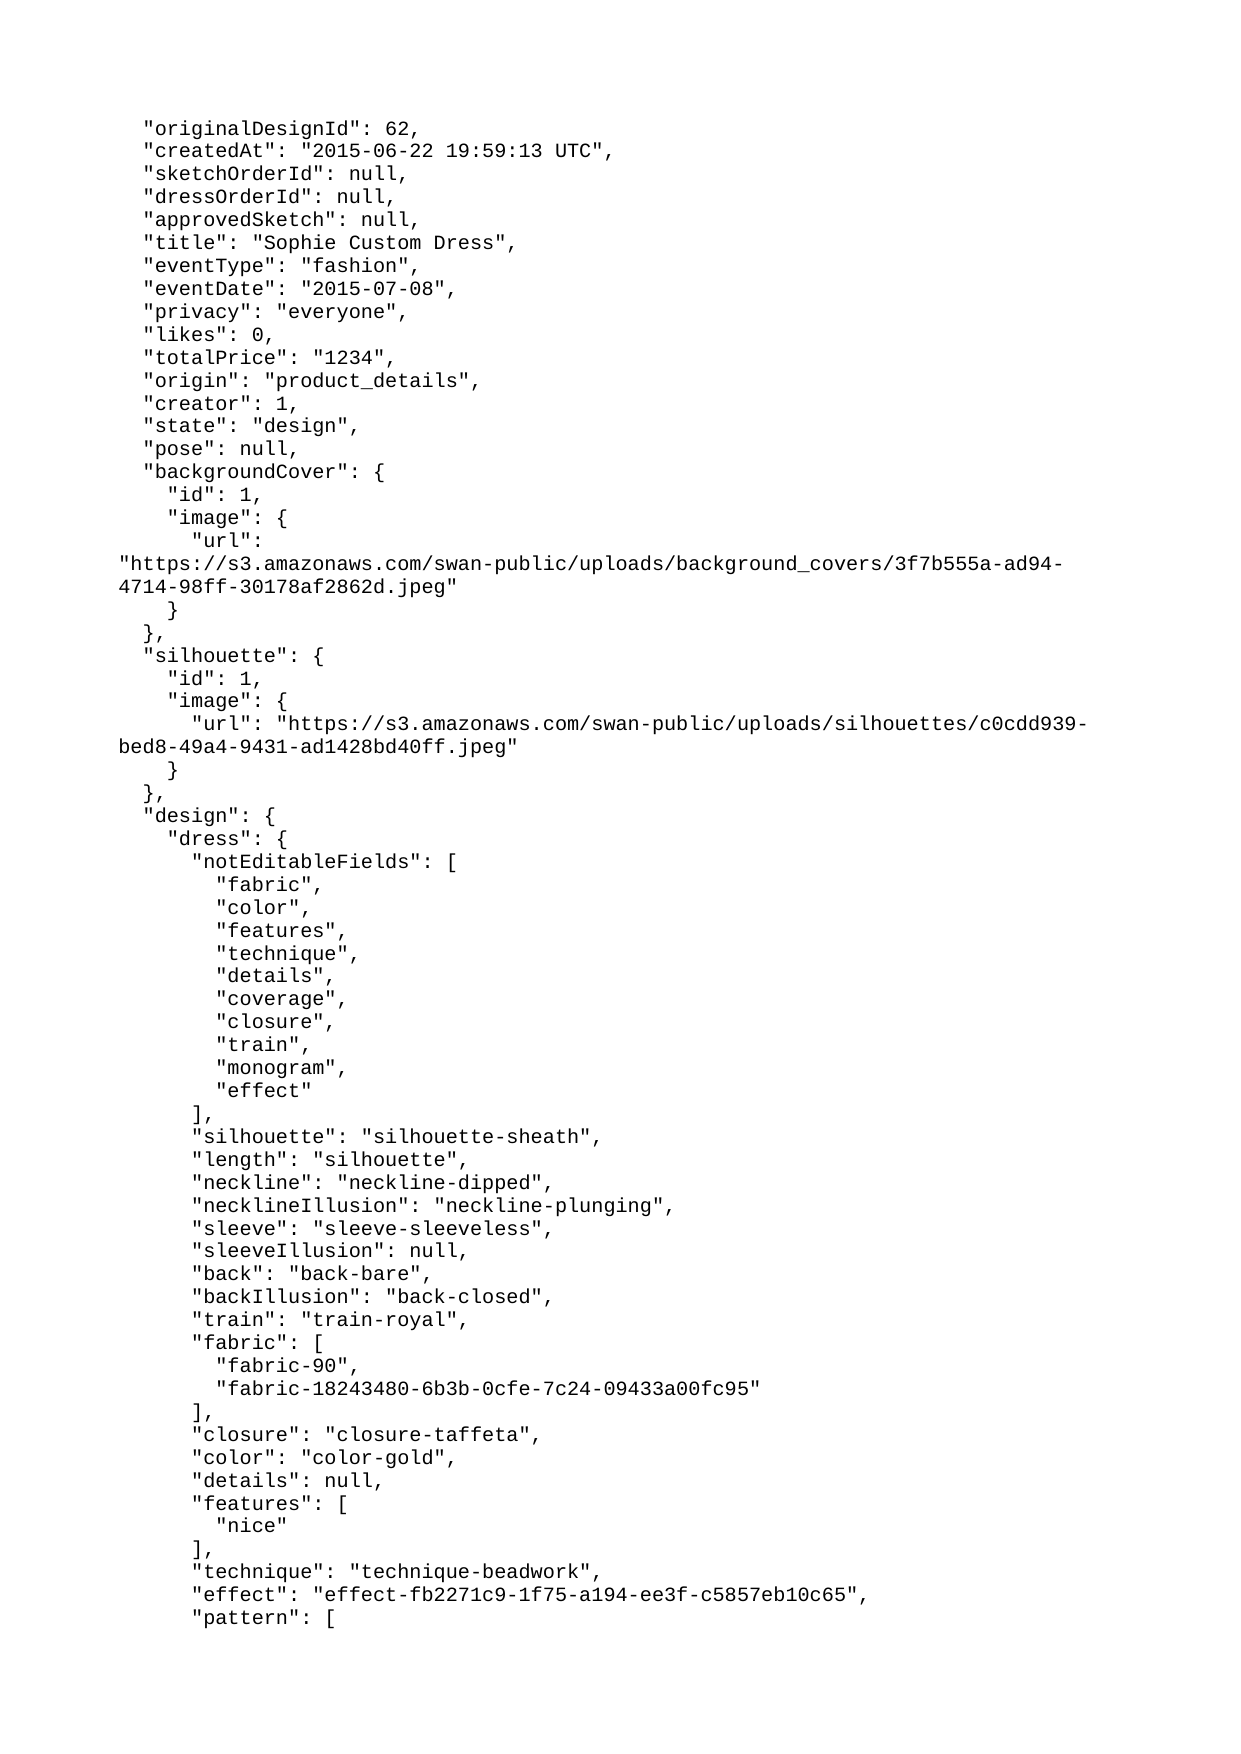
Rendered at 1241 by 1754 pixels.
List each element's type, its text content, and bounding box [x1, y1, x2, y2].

text ], [118, 1401, 1122, 1424]
text "design": { [118, 806, 1122, 828]
text "pattern": [ [118, 1608, 1122, 1631]
text } [118, 599, 1122, 622]
text "approvedSketch": null, [118, 210, 1122, 233]
text "nice" [118, 1516, 1122, 1539]
text "color": "color-gold", [118, 1447, 1122, 1470]
text "closure", [118, 1012, 1122, 1035]
text "image": { [118, 508, 1122, 531]
text "dress": { [118, 828, 1122, 851]
text "pose": null, [118, 439, 1122, 462]
text "monogram", [118, 1058, 1122, 1081]
text "sleeve": "sleeve-sleeveless", [118, 1218, 1122, 1241]
text "train": "train-royal", [118, 1310, 1122, 1333]
text "technique": "technique-beadwork", [118, 1562, 1122, 1585]
text "id": 1, [118, 668, 1122, 691]
text "closure": "closure-taffeta", [118, 1424, 1122, 1447]
text "features": [ [118, 1493, 1122, 1516]
text "neckline": "neckline-dipped", [118, 1172, 1122, 1195]
text "creator": 1, [118, 393, 1122, 416]
text "state": "design", [118, 416, 1122, 439]
text "id": 1, [118, 485, 1122, 508]
text "totalPrice": "1234", [118, 347, 1122, 370]
text "color", [118, 897, 1122, 920]
text ], [118, 1103, 1122, 1126]
text "originalDesignId": 62, [118, 118, 1122, 141]
text "eventDate": "2015-07-08", [118, 278, 1122, 301]
text "length": "silhouette", [118, 1149, 1122, 1172]
text "backIllusion": "back-closed", [118, 1287, 1122, 1310]
text "coverage", [118, 989, 1122, 1012]
text "train", [118, 1035, 1122, 1058]
text "necklineIllusion": "neckline-plunging", [118, 1195, 1122, 1218]
text "likes": 0, [118, 324, 1122, 347]
text "privacy": "everyone", [118, 301, 1122, 324]
text "features", [118, 920, 1122, 943]
text "technique", [118, 943, 1122, 966]
text "details": null, [118, 1470, 1122, 1493]
text "title": "Sophie Custom Dress", [118, 233, 1122, 256]
text "origin": "product_details", [118, 370, 1122, 393]
text "fabric", [118, 874, 1122, 897]
text "sketchOrderId": null, [118, 164, 1122, 187]
text "effect" [118, 1081, 1122, 1103]
text }, [118, 783, 1122, 806]
text "sleeveIllusion": null, [118, 1241, 1122, 1264]
text "fabric": [ [118, 1333, 1122, 1356]
text "silhouette": "silhouette-sheath", [118, 1126, 1122, 1149]
text "fabric-90", [118, 1356, 1122, 1378]
text ], [118, 1539, 1122, 1562]
text } [118, 760, 1122, 783]
text "createdAt": "2015-06-22 19:59:13 UTC", [118, 141, 1122, 164]
text }, [118, 622, 1122, 645]
text "details", [118, 966, 1122, 989]
text "effect": "effect-fb2271c9-1f75-a194-ee3f-c5857eb10c65", [118, 1585, 1122, 1608]
text "fabric-18243480-6b3b-0cfe-7c24-09433a00fc95" [118, 1378, 1122, 1401]
text "url": "https://s3.amazonaws.com/swan-public/uploads/background_covers/3f7b555a-ad94-4714-98ff-30178af2862d.jpeg" [118, 531, 1122, 599]
text "eventType": "fashion", [118, 256, 1122, 278]
text "backgroundCover": { [118, 462, 1122, 485]
text "dressOrderId": null, [118, 187, 1122, 210]
text "notEditableFields": [ [118, 851, 1122, 874]
text "silhouette": { [118, 645, 1122, 668]
text "back": "back-bare", [118, 1264, 1122, 1287]
text "url": "https://s3.amazonaws.com/swan-public/uploads/silhouettes/c0cdd939-bed8-49a4-9431-ad1428bd40ff.jpeg" [118, 714, 1122, 760]
text "image": { [118, 691, 1122, 714]
